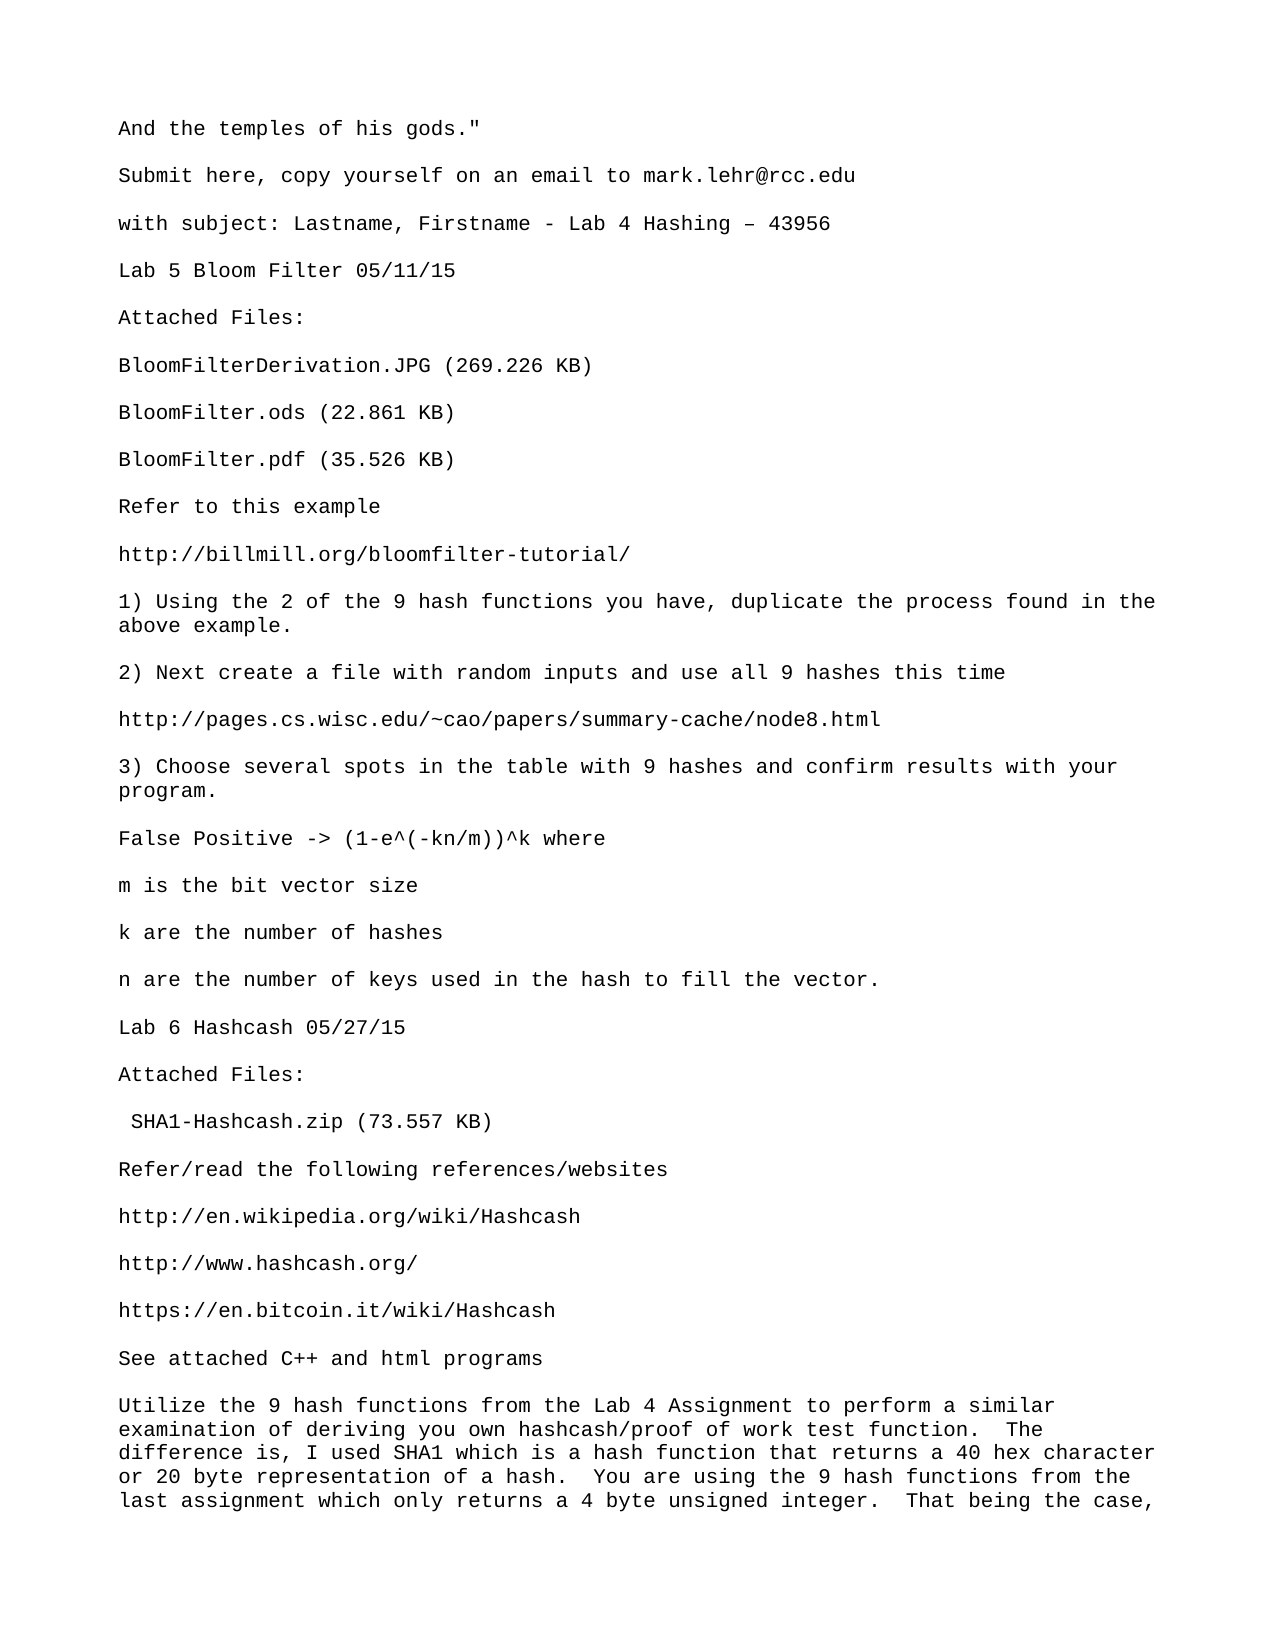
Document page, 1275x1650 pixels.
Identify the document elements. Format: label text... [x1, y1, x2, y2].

text k are the number of hashes [118, 922, 1157, 946]
text SHA1-Hashcash.zip (73.557 KB) [118, 1111, 1157, 1135]
text http://www.hashcash.org/ [118, 1253, 1157, 1277]
text http://billmill.org/bloomfilter-tutorial/ [118, 544, 1157, 567]
text See attached C++ and html programs [118, 1348, 1157, 1371]
text Refer/read the following references/websites [118, 1158, 1157, 1182]
text 3) Choose several spots in the table with 9 hashes and confirm results with your program. [118, 757, 1157, 804]
text And the temples of his gods." [118, 118, 1157, 142]
text BloomFilterDerivation.JPG (269.226 KB) [118, 354, 1157, 378]
text False Positive -> (1-e^(-kn/m))^k where [118, 827, 1157, 851]
text BloomFilter.pdf (35.526 KB) [118, 449, 1157, 473]
text Attached Files: [118, 1064, 1157, 1088]
text BloomFilter.ods (22.861 KB) [118, 402, 1157, 426]
text with subject: Lastname, Firstname - Lab 4 Hashing – 43956 [118, 213, 1157, 236]
text m is the bit vector size [118, 875, 1157, 898]
text Attached Files: [118, 307, 1157, 331]
text 2) Next create a file with random inputs and use all 9 hashes this time [118, 662, 1157, 686]
text https://en.bitcoin.it/wiki/Hashcash [118, 1300, 1157, 1324]
text Submit here, copy yourself on an email to mark.lehr@rcc.edu [118, 165, 1157, 189]
text Lab 5 Bloom Filter 05/11/15 [118, 260, 1157, 284]
text Utilize the 9 hash functions from the Lab 4 Assignment to perform a similar examination of deriving you own hashcash/proof of work test function. The difference is, I used SHA1 which is a hash function that returns a 40 hex character or 20 byte representation of a hash. You are using the 9 hash functions from the last assignment which only returns a 4 byte unsigned integer. That being the case, [118, 1395, 1157, 1513]
text 1) Using the 2 of the 9 hash functions you have, duplicate the process found in the above example. [118, 591, 1157, 638]
text Refer to this example [118, 496, 1157, 520]
text n are the number of keys used in the hash to fill the vector. [118, 969, 1157, 993]
text http://pages.cs.wisc.edu/~cao/papers/summary-cache/node8.html [118, 709, 1157, 733]
text http://en.wikipedia.org/wiki/Hashcash [118, 1206, 1157, 1229]
text Lab 6 Hashcash 05/27/15 [118, 1017, 1157, 1040]
